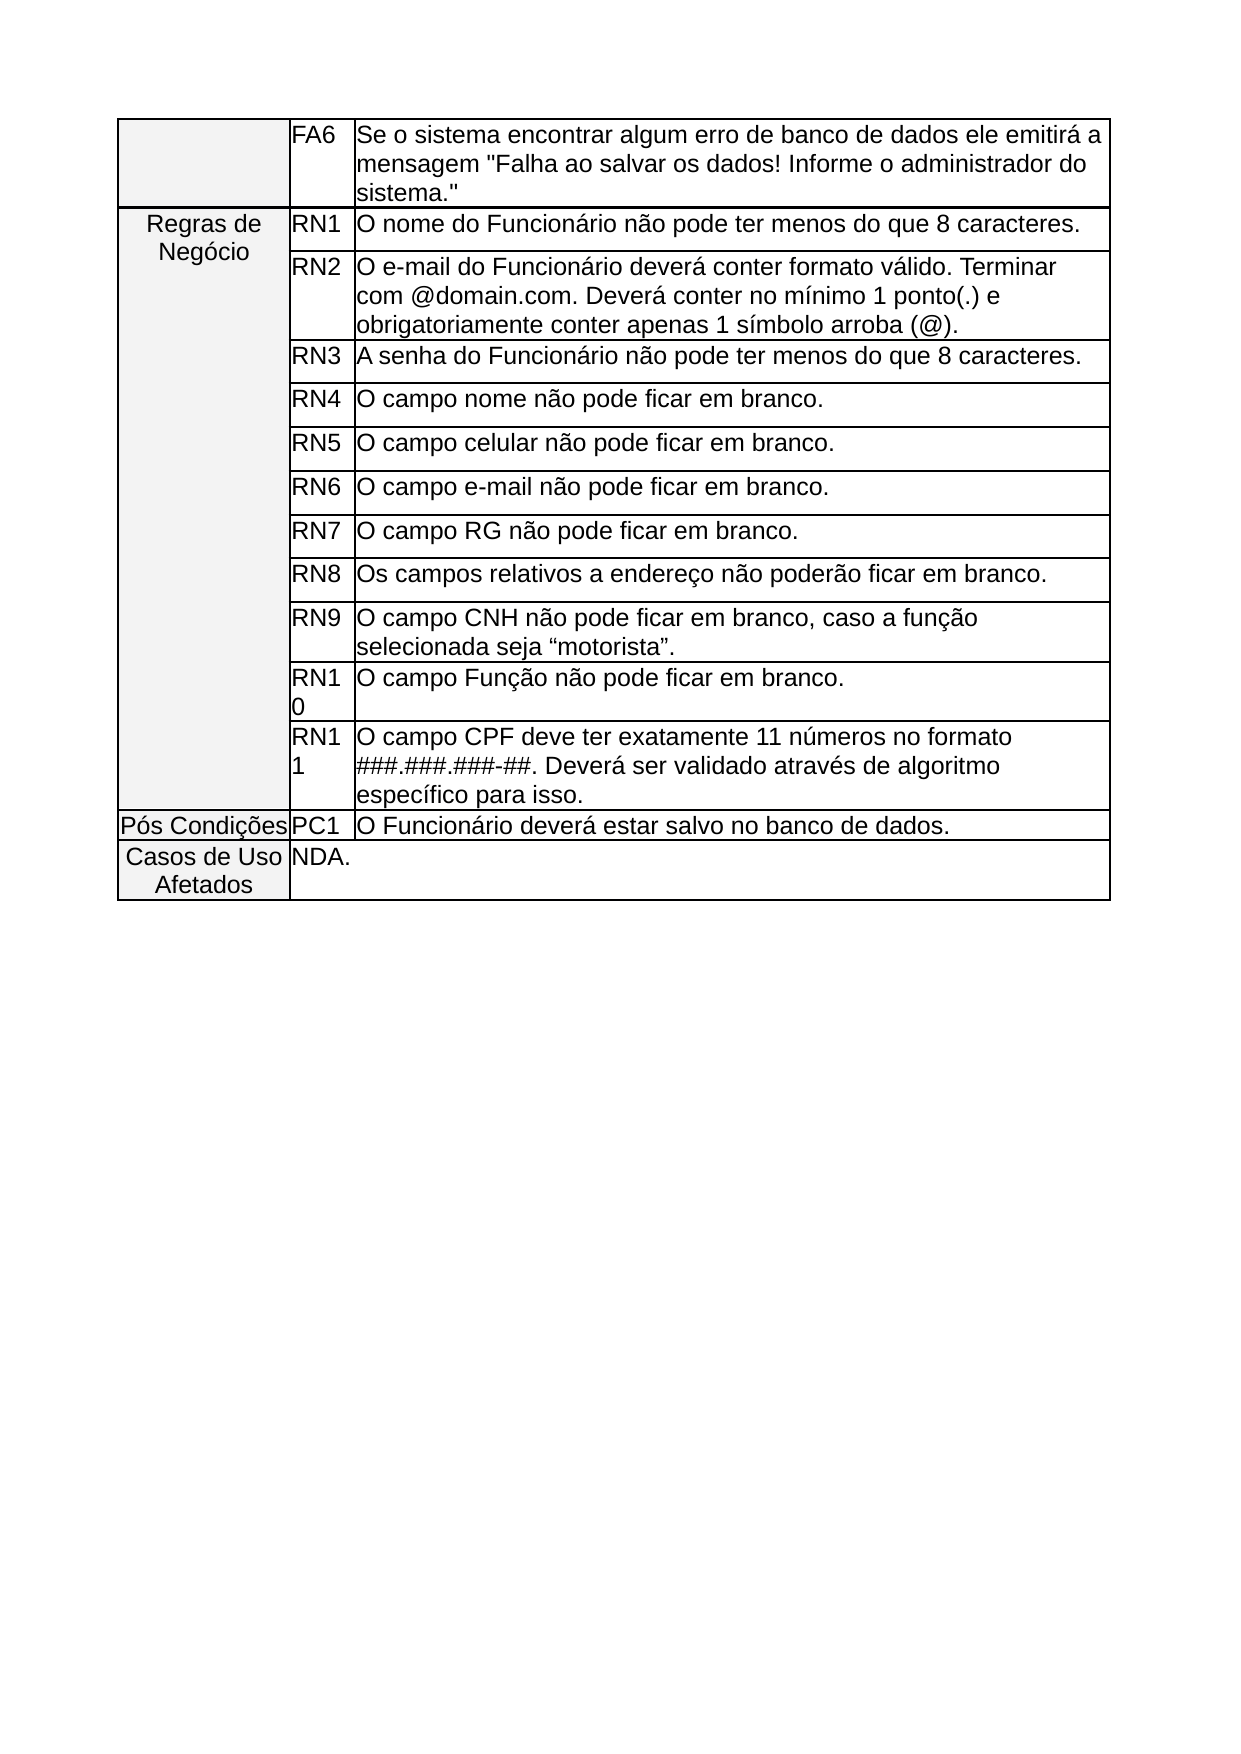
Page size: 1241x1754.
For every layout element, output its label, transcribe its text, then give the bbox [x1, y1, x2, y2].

table_cell RN1 [291, 209, 354, 250]
table_cell FA6 [291, 120, 354, 206]
table_cell RN9 [291, 603, 354, 661]
table_cell O Funcionário deverá estar salvo no banco de dados. [356, 811, 1109, 839]
table_cell O campo nome não pode ficar em branco. [356, 384, 1109, 426]
table_cell RN6 [291, 472, 354, 513]
table_cell RN8 [291, 559, 354, 601]
table_cell O campo RG não pode ficar em branco. [356, 516, 1109, 557]
table_cell Pós Condições [119, 811, 289, 839]
table_cell RN3 [291, 341, 354, 382]
table_cell O nome do Funcionário não pode ter menos do que 8 caracteres. [356, 209, 1109, 250]
table_cell Os campos relativos a endereço não poderão ficar em branco. [356, 559, 1109, 601]
table_cell O campo CNH não pode ficar em branco, caso a função selecionada seja “motorista”. [356, 603, 1109, 661]
table_cell O campo CPF deve ter exatamente 11 números no formato ###.###.###-##. Deverá ser validado através de algoritmo específico para isso. [356, 722, 1109, 808]
table_cell NDA. [291, 841, 1109, 899]
table_cell O campo Função não pode ficar em branco. [356, 663, 1109, 720]
table_cell RN10 [291, 663, 354, 720]
table_cell RN4 [291, 384, 354, 426]
table_cell Regras de Negócio [119, 209, 289, 808]
table_cell O campo e-mail não pode ficar em branco. [356, 472, 1109, 513]
table_cell RN2 [291, 252, 354, 338]
table_cell O e-mail do Funcionário deverá conter formato válido. Terminar com @domain.com. Deverá conter no mínimo 1 ponto(.) e obrigatoriamente conter apenas 1 símbolo arroba (@). [356, 252, 1109, 338]
table_cell [119, 120, 289, 206]
table_cell Casos de Uso Afetados [119, 841, 289, 899]
table_cell A senha do Funcionário não pode ter menos do que 8 caracteres. [356, 341, 1109, 382]
table_cell Se o sistema encontrar algum erro de banco de dados ele emitirá a mensagem "Falha ao salvar os dados! Informe o administrador do sistema." [356, 120, 1109, 206]
table_cell O campo celular não pode ficar em branco. [356, 428, 1109, 470]
table_cell RN7 [291, 516, 354, 557]
table_cell RN5 [291, 428, 354, 470]
table_cell RN11 [291, 722, 354, 808]
table_cell PC1 [291, 811, 354, 839]
